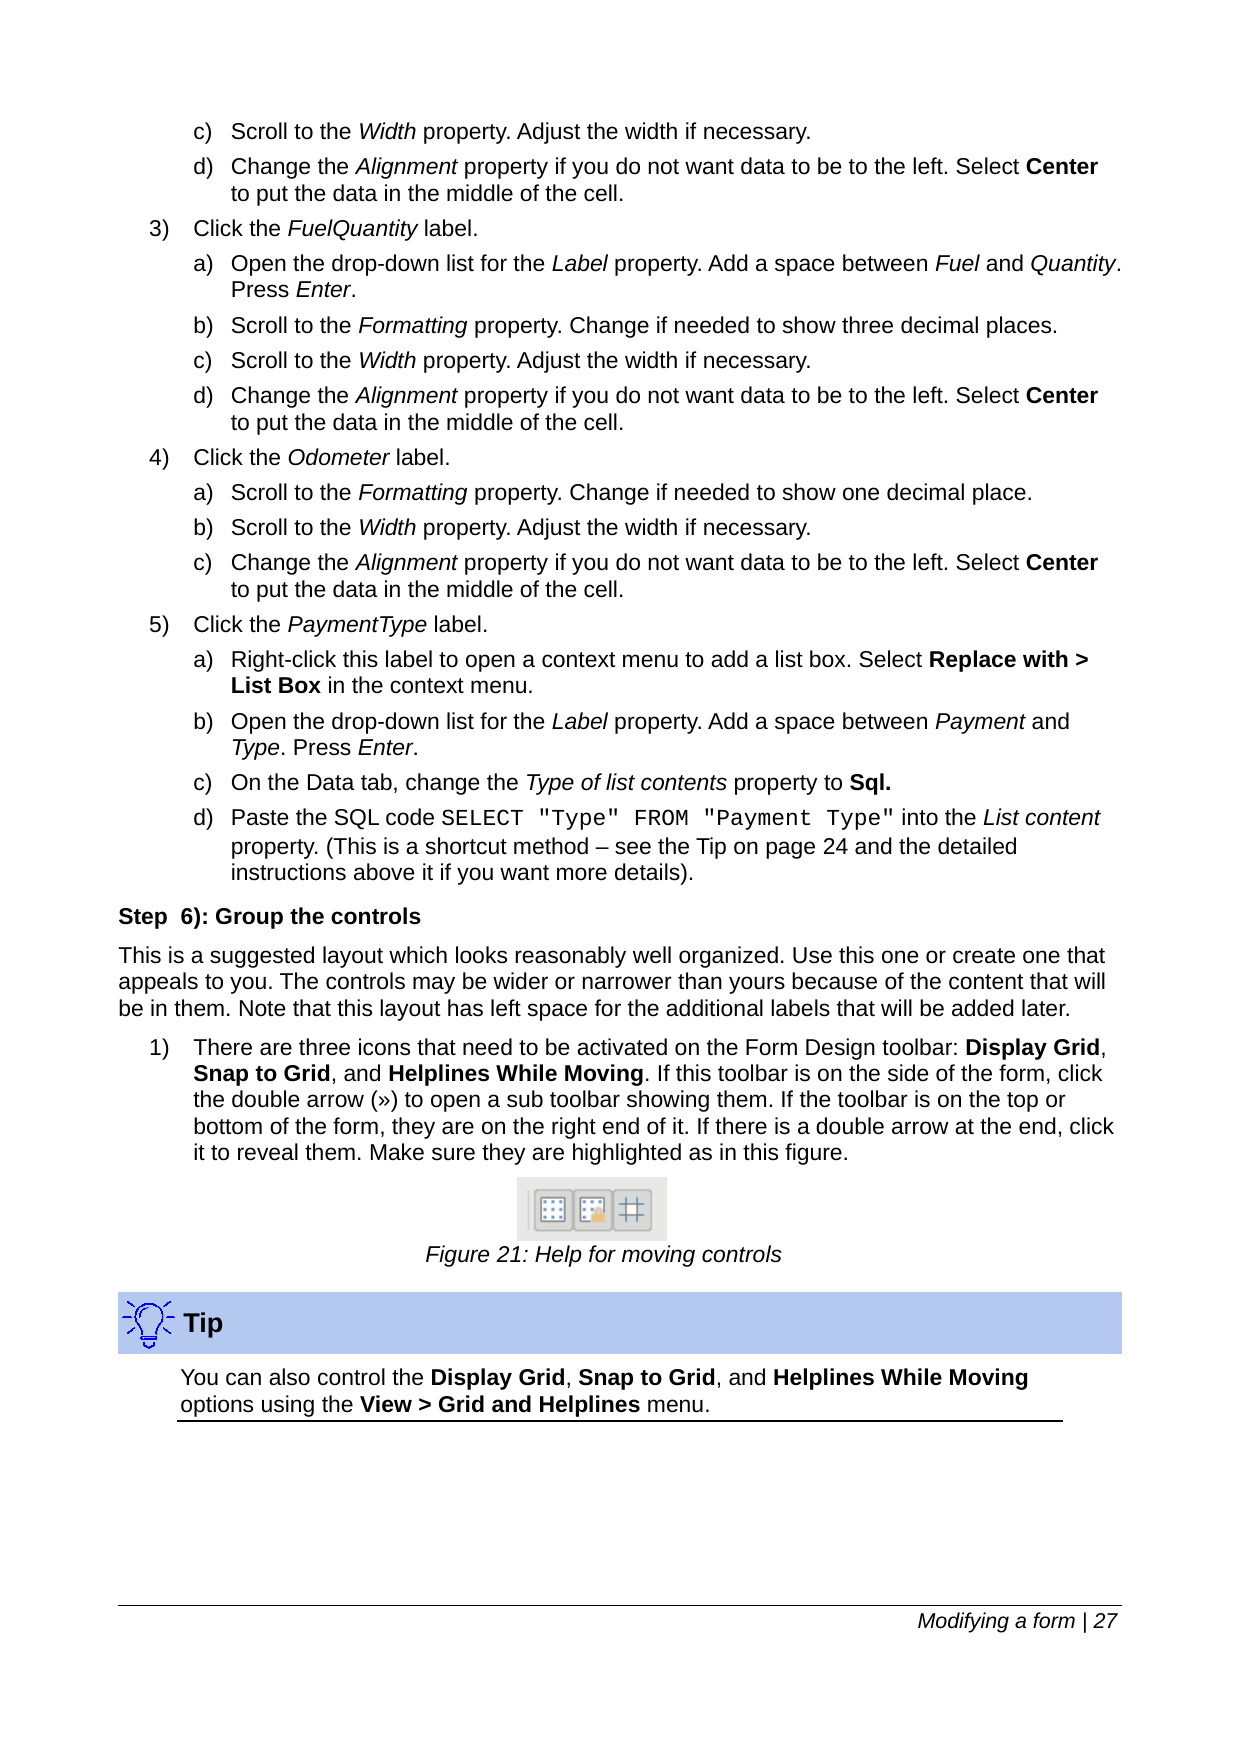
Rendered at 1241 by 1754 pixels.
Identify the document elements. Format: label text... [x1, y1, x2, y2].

picture [517, 1177, 668, 1241]
list Scroll to the Width property. Adjust the width if necessary. [193, 118, 1122, 144]
text Step 6: Group the controls [118, 903, 1122, 929]
picture [119, 1293, 179, 1353]
list Scroll to the Formatting property. Change if needed to show three decimal places. [193, 312, 1122, 338]
list Right-click this label to open a context menu to add a list box. Select Replace with > List Box in the context menu. [193, 646, 1122, 699]
text You can also control the Display Grid, Snap to Grid, and Helplines While Moving options using the View > Grid and Helplines menu. [177, 1361, 1063, 1420]
text This is a suggested layout which looks reasonably well organized. Use this one or create one that appeals to you. The controls may be wider or narrower than yours because of the content that will be in them. Note that this layout has left space for the additional labels that will be added later. [118, 942, 1122, 1021]
list There are three icons that need to be activated on the Form Design toolbar: Display Grid, Snap to Grid, and Helplines While Moving. If this toolbar is on the side of the form, click the double arrow (») to open a sub toolbar showing them. If the toolbar is on the top or bottom of the form, they are on the right end of it. If there is a double arrow at the end, click it to reveal them. Make sure they are highlighted as in this figure. [169, 1033, 1122, 1165]
list Click the FuelQuantity label. [169, 215, 1122, 241]
list Paste the SQL code SELECT "Type" FROM "Payment Type" into the List content property. (This is a shortcut method – see the Tip on page 23 and the detailed instructions above it if you want more details). [193, 804, 1122, 885]
list Scroll to the Formatting property. Change if needed to show one decimal place. [193, 479, 1122, 505]
list Scroll to the Width property. Adjust the width if necessary. [193, 514, 1122, 540]
list Open the drop-down list for the Label property. Add a space between Fuel and Quantity. Press Enter. [193, 250, 1122, 303]
text Figure 21: Help for moving controls [425, 1177, 815, 1267]
list Scroll to the Width property. Adjust the width if necessary. [193, 347, 1122, 373]
subtitle Tip [118, 1292, 1122, 1354]
list On the Data tab, change the Type of list contents property to Sql. [193, 769, 1122, 796]
list Click the PaymentType label. [169, 611, 1122, 637]
list Change the Alignment property if you do not want data to be to the left. Select Center to put the data in the middle of the cell. [193, 382, 1122, 435]
list Change the Alignment property if you do not want data to be to the left. Select Center to put the data in the middle of the cell. [193, 153, 1122, 206]
list Click the Odometer label. [169, 444, 1122, 470]
list Open the drop-down list for the Label property. Add a space between Payment and Type. Press Enter. [193, 708, 1122, 760]
list Change the Alignment property if you do not want data to be to the left. Select Center to put the data in the middle of the cell. [193, 549, 1122, 602]
